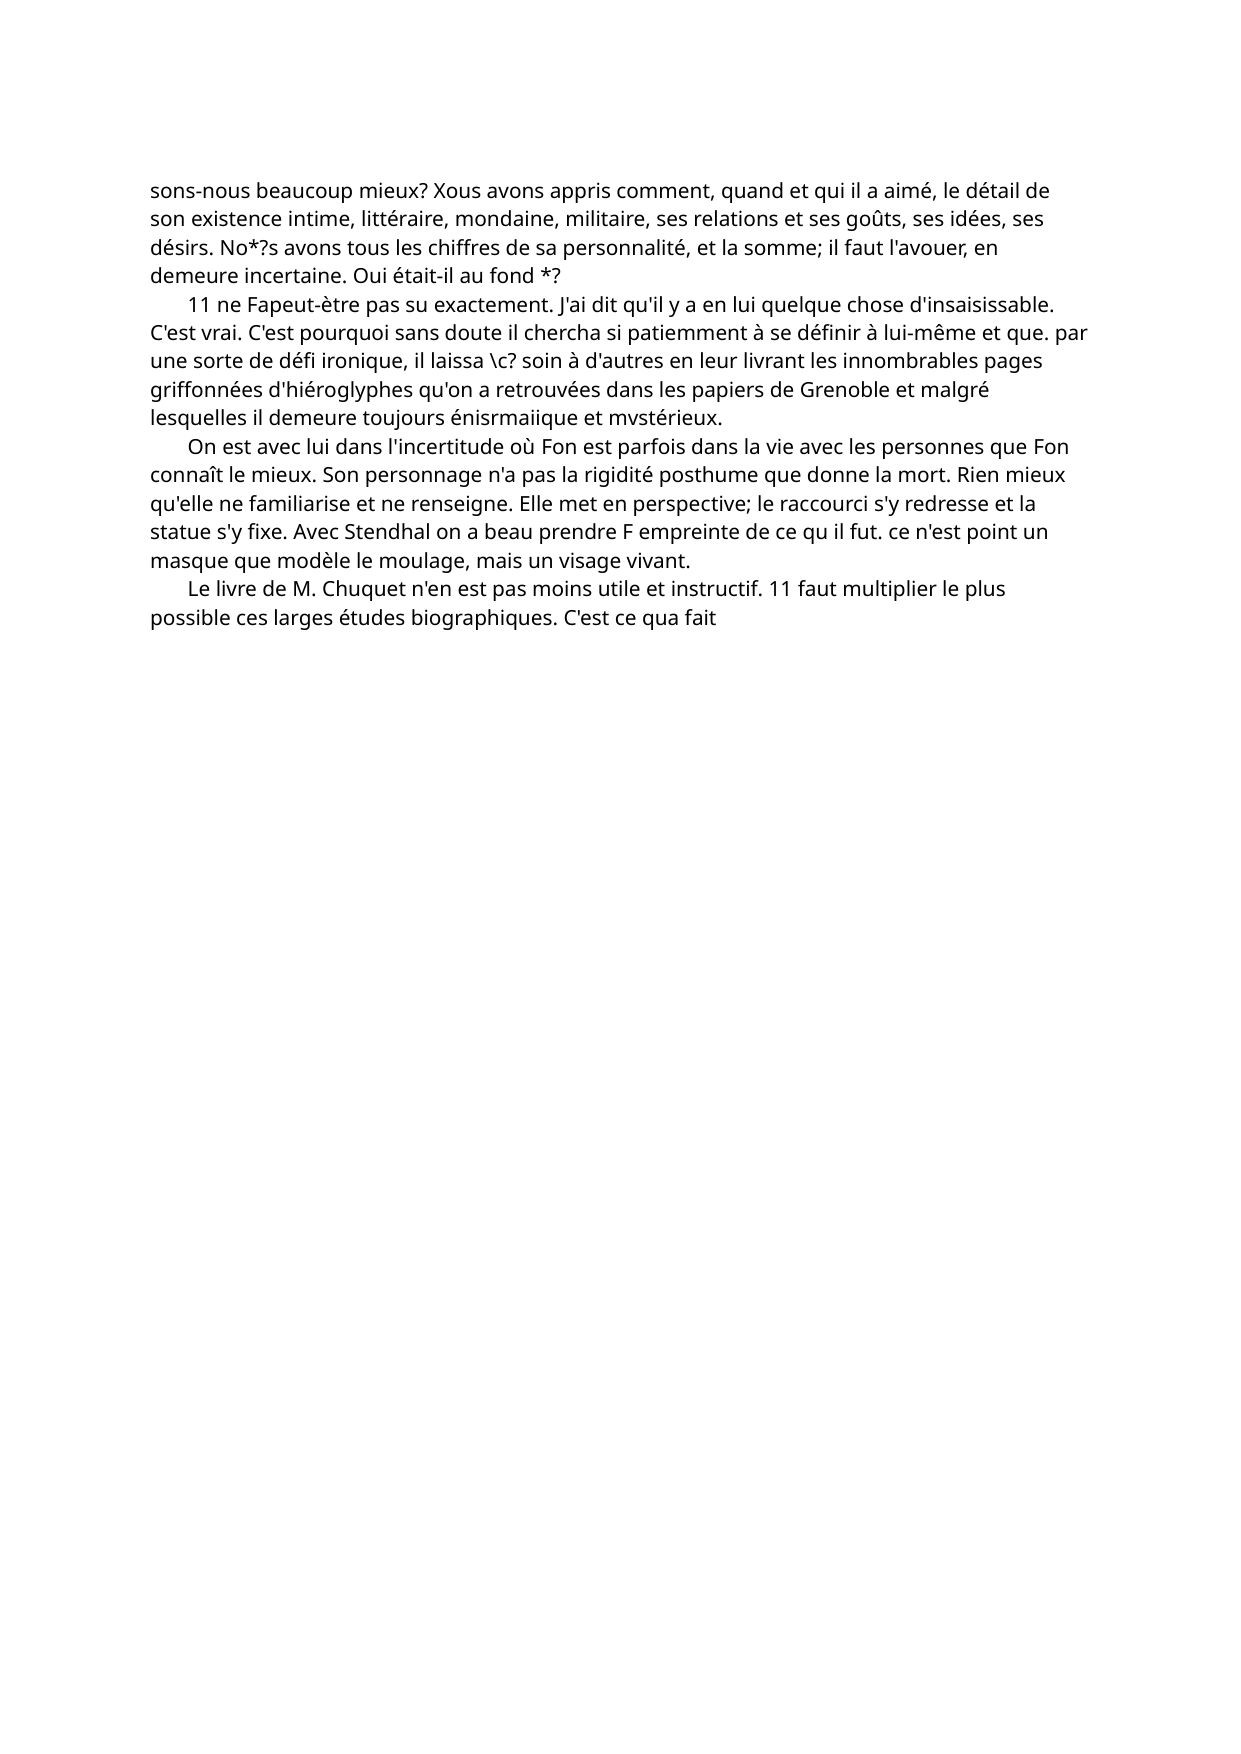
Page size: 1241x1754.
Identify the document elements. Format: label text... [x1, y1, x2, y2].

text On est avec lui dans l'incertitude où Fon est parfois dans la vie avec les personnes que Fon con­naît le mieux. Son personnage n'a pas la rigidité posthume que donne la mort. Rien mieux qu'elle ne familiarise et ne renseigne. Elle met en perspec­tive; le raccourci s'y redresse et la statue s'y fixe. Avec Stendhal on a beau prendre F empreinte de ce qu il fut. ce n'est point un masque que modèle le moulage, mais un visage vivant. [150, 432, 1090, 574]
text sons-nous beaucoup mieux? Xous avons appris comment, quand et qui il a aimé, le détail de son existence intime, littéraire, mondaine, militaire, ses relations et ses goûts, ses idées, ses désirs. No*?s avons tous les chiffres de sa personnalité, et la somme; il faut l'avouer, en demeure incertaine. Oui était-il au fond *? [150, 176, 1090, 290]
text 11 ne Fapeut-ètre pas su exactement. J'ai dit qu'il y a en lui quelque chose d'insaisissable. C'est vrai. C'est pourquoi sans doute il chercha si patiemment à se définir à lui-même et que. par une sorte de défi ironique, il laissa \c? soin à d'autres en leur livrant les innombrables pages griffonnées d'hiéro­glyphes qu'on a retrouvées dans les papiers de Grenoble et malgré lesquelles il demeure toujours énisrmaiique et mvstérieux. [150, 290, 1090, 432]
text Le livre de M. Chuquet n'en est pas moins utile et instructif. 11 faut multiplier le plus possible ces larges études biographiques. C'est ce qua fait [150, 574, 1090, 631]
